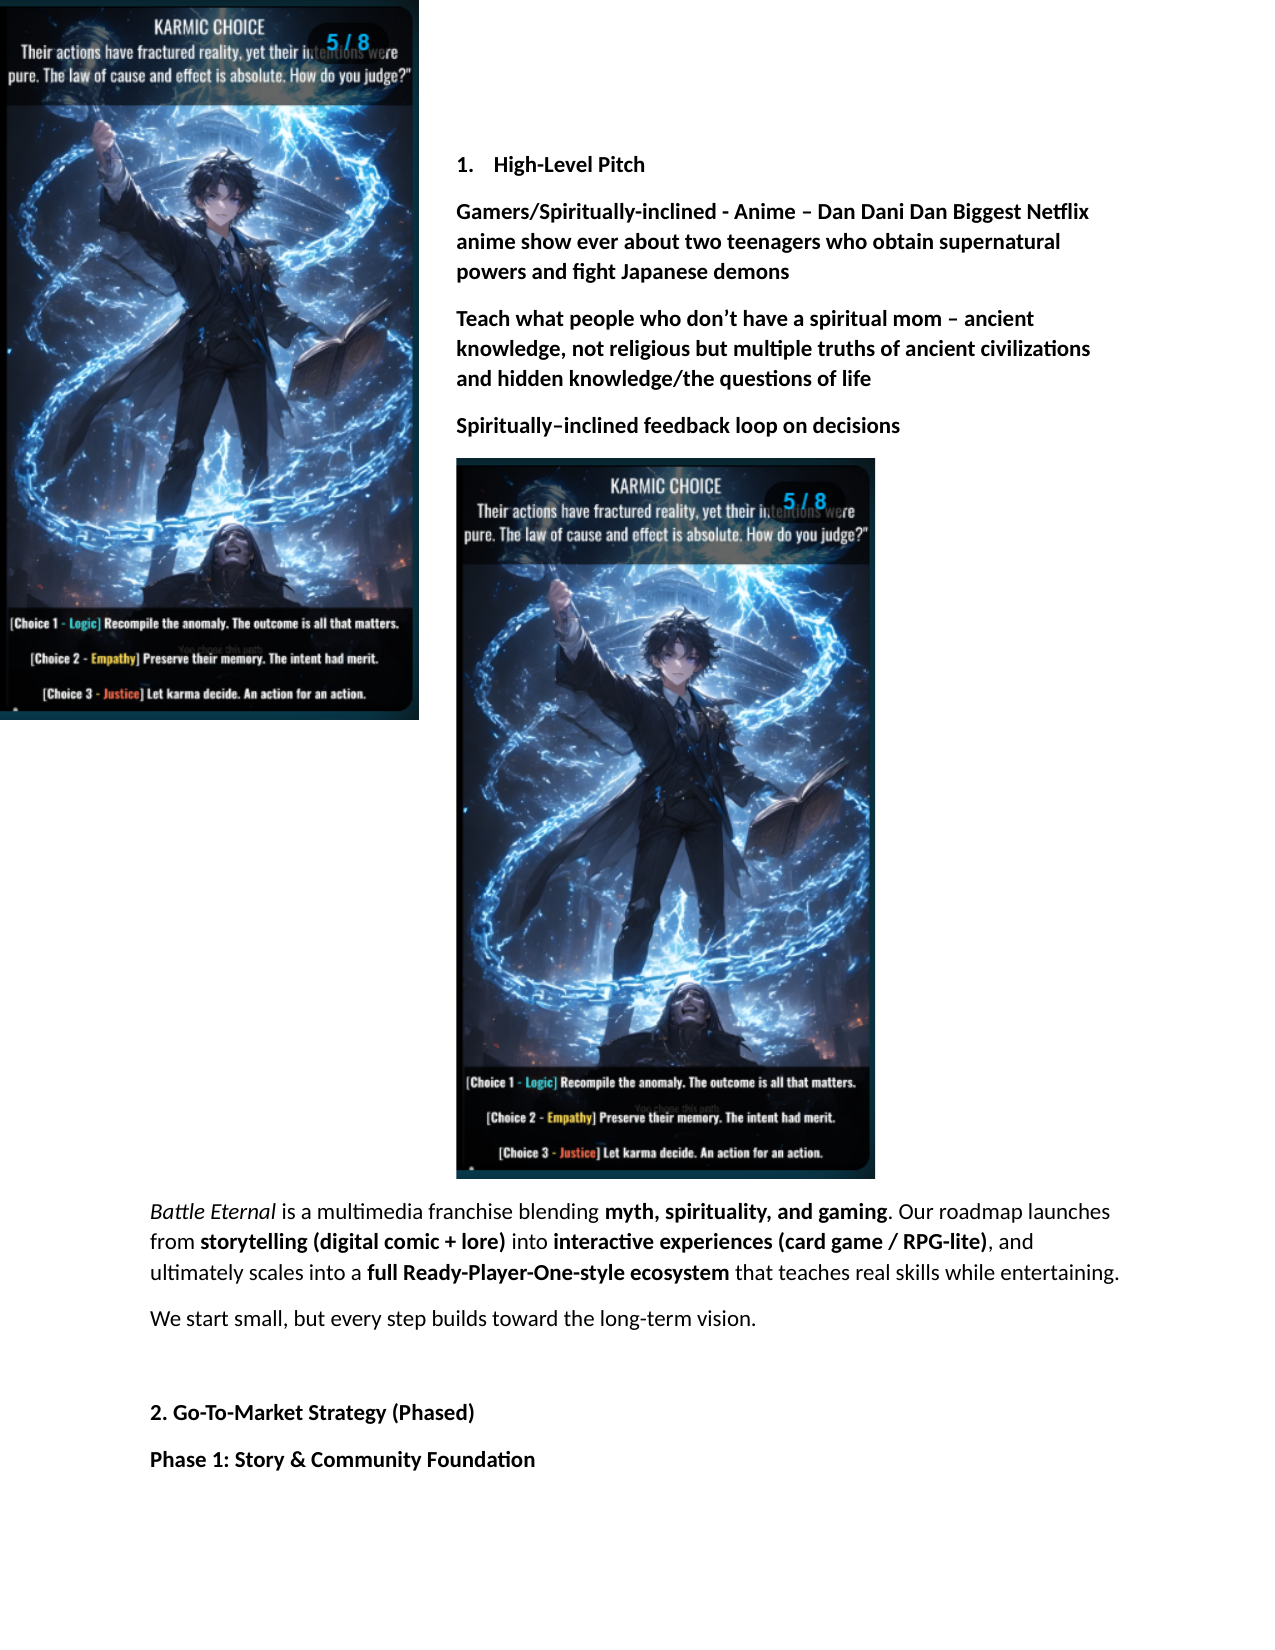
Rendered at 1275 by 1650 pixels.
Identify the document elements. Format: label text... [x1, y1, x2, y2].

text Battle Eternal is a multimedia franchise blending myth, spirituality, and gaming. Our roadmap launches from storytelling (digital comic + lore) into interactive experiences (card game / RPG-lite), and ultimately scales into a full Ready-Player-One-style ecosystem that teaches real skills while entertaining. [150, 1197, 1125, 1286]
text 2. Go-To-Market Strategy (Phased) [150, 1398, 1125, 1426]
picture [456, 458, 876, 1179]
text Spiritually–inclined feedback loop on decisions [419, 411, 1125, 439]
text Teach what people who don’t have a spiritual mom – ancient knowledge, not religious but multiple truths of ancient civilizations and hidden knowledge/the questions of life [419, 304, 1125, 393]
list High-Level Pitch [419, 150, 1125, 178]
text Gamers/Spiritually-inclined - Anime – Dan Dani Dan Biggest Netflix anime show ever about two teenagers who obtain supernatural powers and fight Japanese demons [419, 197, 1125, 285]
text Phase 1: Story & Community Foundation [150, 1445, 1125, 1473]
picture [0, 0, 419, 720]
text We start small, but every step builds toward the long-term vision. [150, 1304, 1125, 1333]
